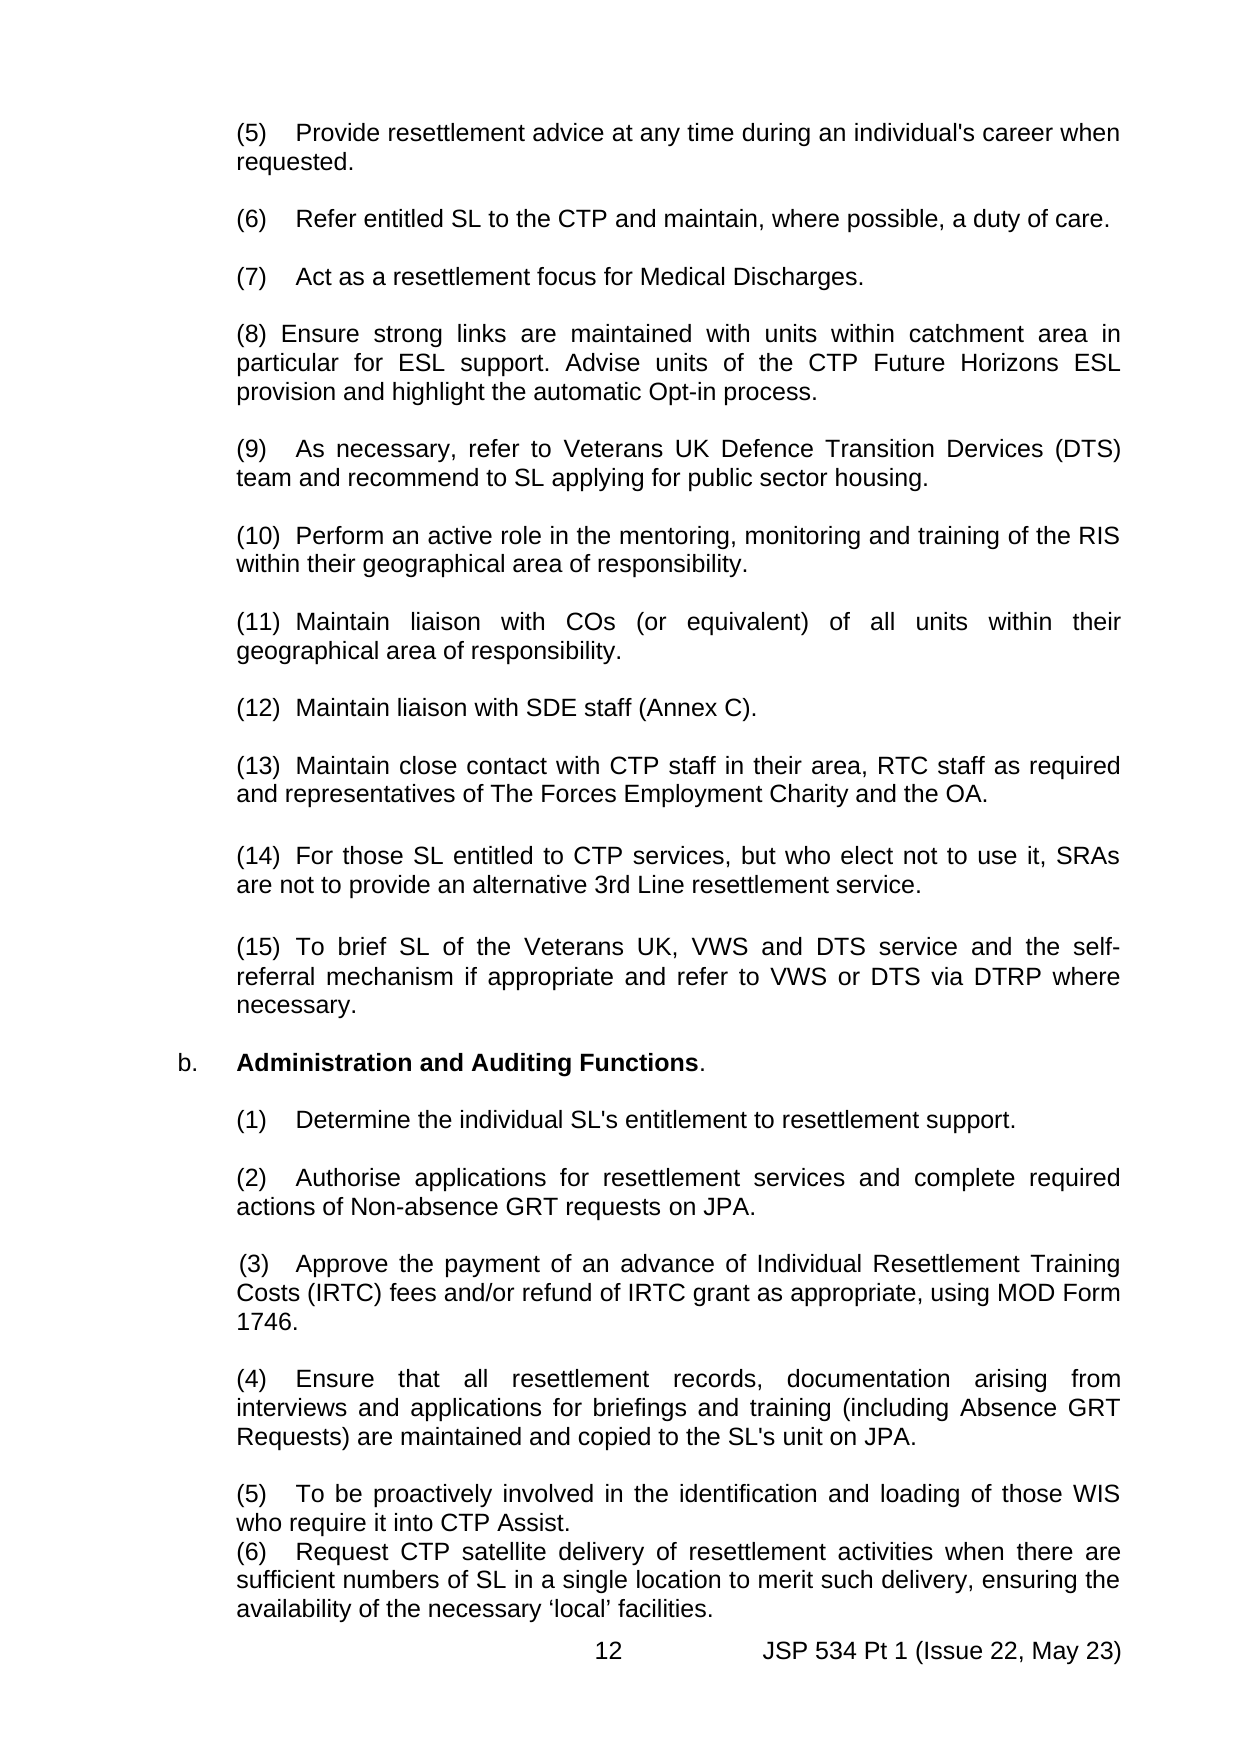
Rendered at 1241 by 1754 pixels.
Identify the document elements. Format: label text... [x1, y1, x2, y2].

text (7) Act as a resettlement focus for Medical Discharges. [236, 262, 1122, 291]
text (1) Determine the individual SL's entitlement to resettlement support. [236, 1105, 1122, 1134]
text (6) Request CTP satellite delivery of resettlement activities when there are sufficient numbers of SL in a single location to merit such delivery, ensuring the availability of the necessary ‘local’ facilities. [236, 1536, 1122, 1623]
text (5) To be proactively involved in the identification and loading of those WIS who require it into CTP Assist. [236, 1479, 1122, 1536]
text (4) Ensure that all resettlement records, documentation arising from interviews and applications for briefings and training (including Absence GRT Requests) are maintained and copied to the SL's unit on JPA. [236, 1364, 1122, 1450]
text (14) For those SL entitled to CTP services, but who elect not to use it, SRAs are not to provide an alternative 3rd Line resettlement service. [236, 837, 1122, 899]
text b. Administration and Auditing Functions. [177, 1048, 1122, 1076]
text (15) To brief SL of the Veterans UK, VWS and DTS service and the self-referral mechanism if appropriate and refer to VWS or DTS via DTRP where necessary. [236, 928, 1122, 1019]
text (9) As necessary, refer to Veterans UK Defence Transition Dervices (DTS) team and recommend to SL applying for public sector housing. [236, 434, 1122, 492]
text (10) Perform an active role in the mentoring, monitoring and training of the RIS within their geographical area of responsibility. [236, 521, 1122, 578]
text (5) Provide resettlement advice at any time during an individual's career when requested. [236, 118, 1122, 176]
text (2) Authorise applications for resettlement services and complete required actions of Non-absence GRT requests on JPA. [236, 1163, 1122, 1220]
text (8) Ensure strong links are maintained with units within catchment area in particular for ESL support. Advise units of the CTP Future Horizons ESL provision and highlight the automatic Opt-in process. [236, 319, 1122, 406]
text (13) Maintain close contact with CTP staff in their area, RTC staff as required and representatives of The Forces Employment Charity and the OA. [236, 751, 1122, 808]
text (3) Approve the payment of an advance of Individual Resettlement Training Costs (IRTC) fees and/or refund of IRTC grant as appropriate, using MOD Form 1746. [236, 1249, 1122, 1335]
text (12) Maintain liaison with SDE staff (Annex C). [236, 693, 1122, 722]
text (6) Refer entitled SL to the CTP and maintain, where possible, a duty of care. [236, 204, 1122, 233]
text (11) Maintain liaison with COs (or equivalent) of all units within their geographical area of responsibility. [236, 607, 1122, 664]
